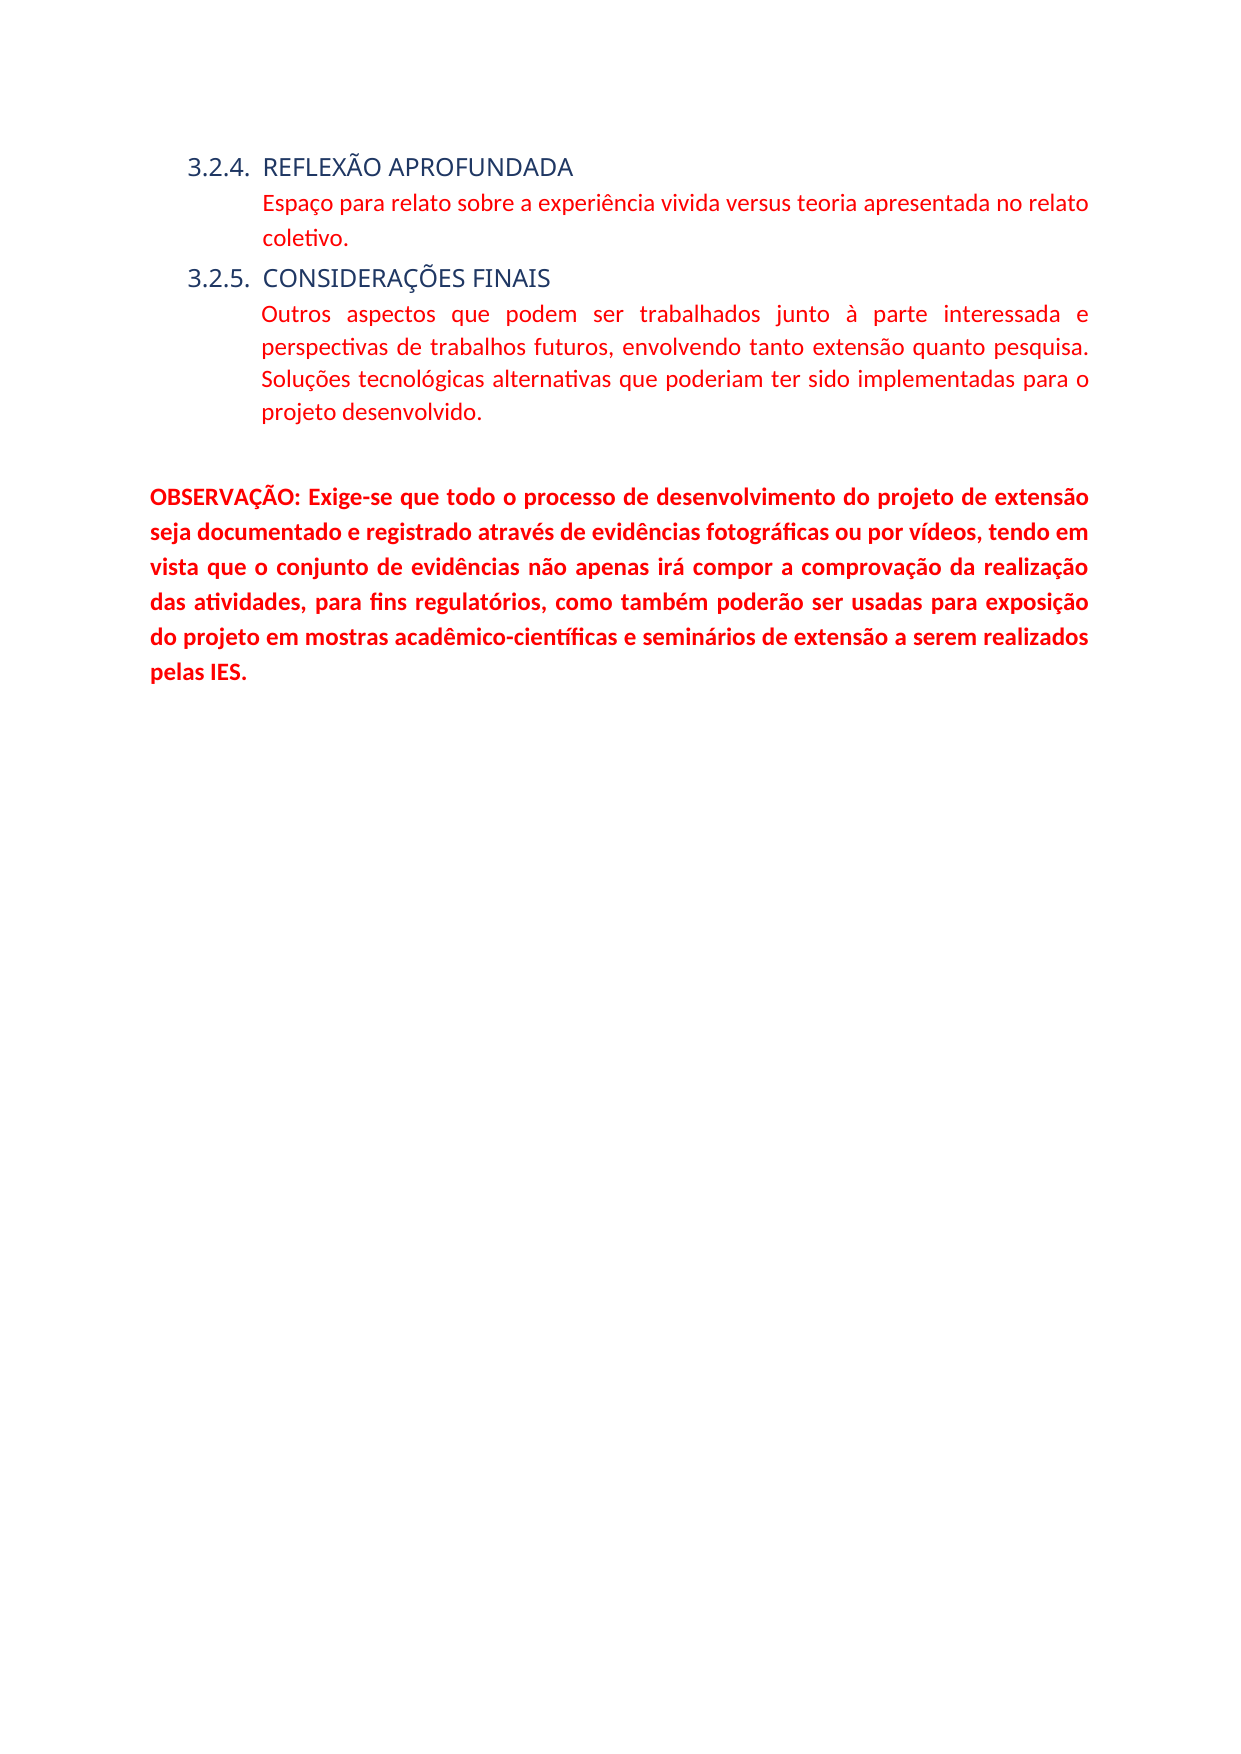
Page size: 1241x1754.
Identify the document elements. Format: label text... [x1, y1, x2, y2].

text OBSERVAÇÃO: Exige-se que todo o processo de desenvolvimento do projeto de extensão seja documentado e registrado através de evidências fotográficas ou por vídeos, tendo em vista que o conjunto de evidências não apenas irá compor a comprovação da realização das atividades, para fins regulatórios, como também poderão ser usadas para exposição do projeto em mostras acadêmico-científicas e seminários de extensão a serem realizados pelas IES. [150, 481, 1090, 687]
subtitle CONSIDERAÇÕES FINAIS [187, 261, 1090, 295]
list Espaço para relato sobre a experiência vivida versus teoria apresentada no relato coletivo. [262, 187, 1090, 252]
text Outros aspectos que podem ser trabalhados junto à parte interessada e perspectivas de trabalhos futuros, envolvendo tanto extensão quanto pesquisa. Soluções tecnológicas alternativas que poderiam ter sido implementadas para o projeto desenvolvido. [261, 298, 1090, 427]
subtitle REFLEXÃO APROFUNDADA [187, 150, 1090, 184]
